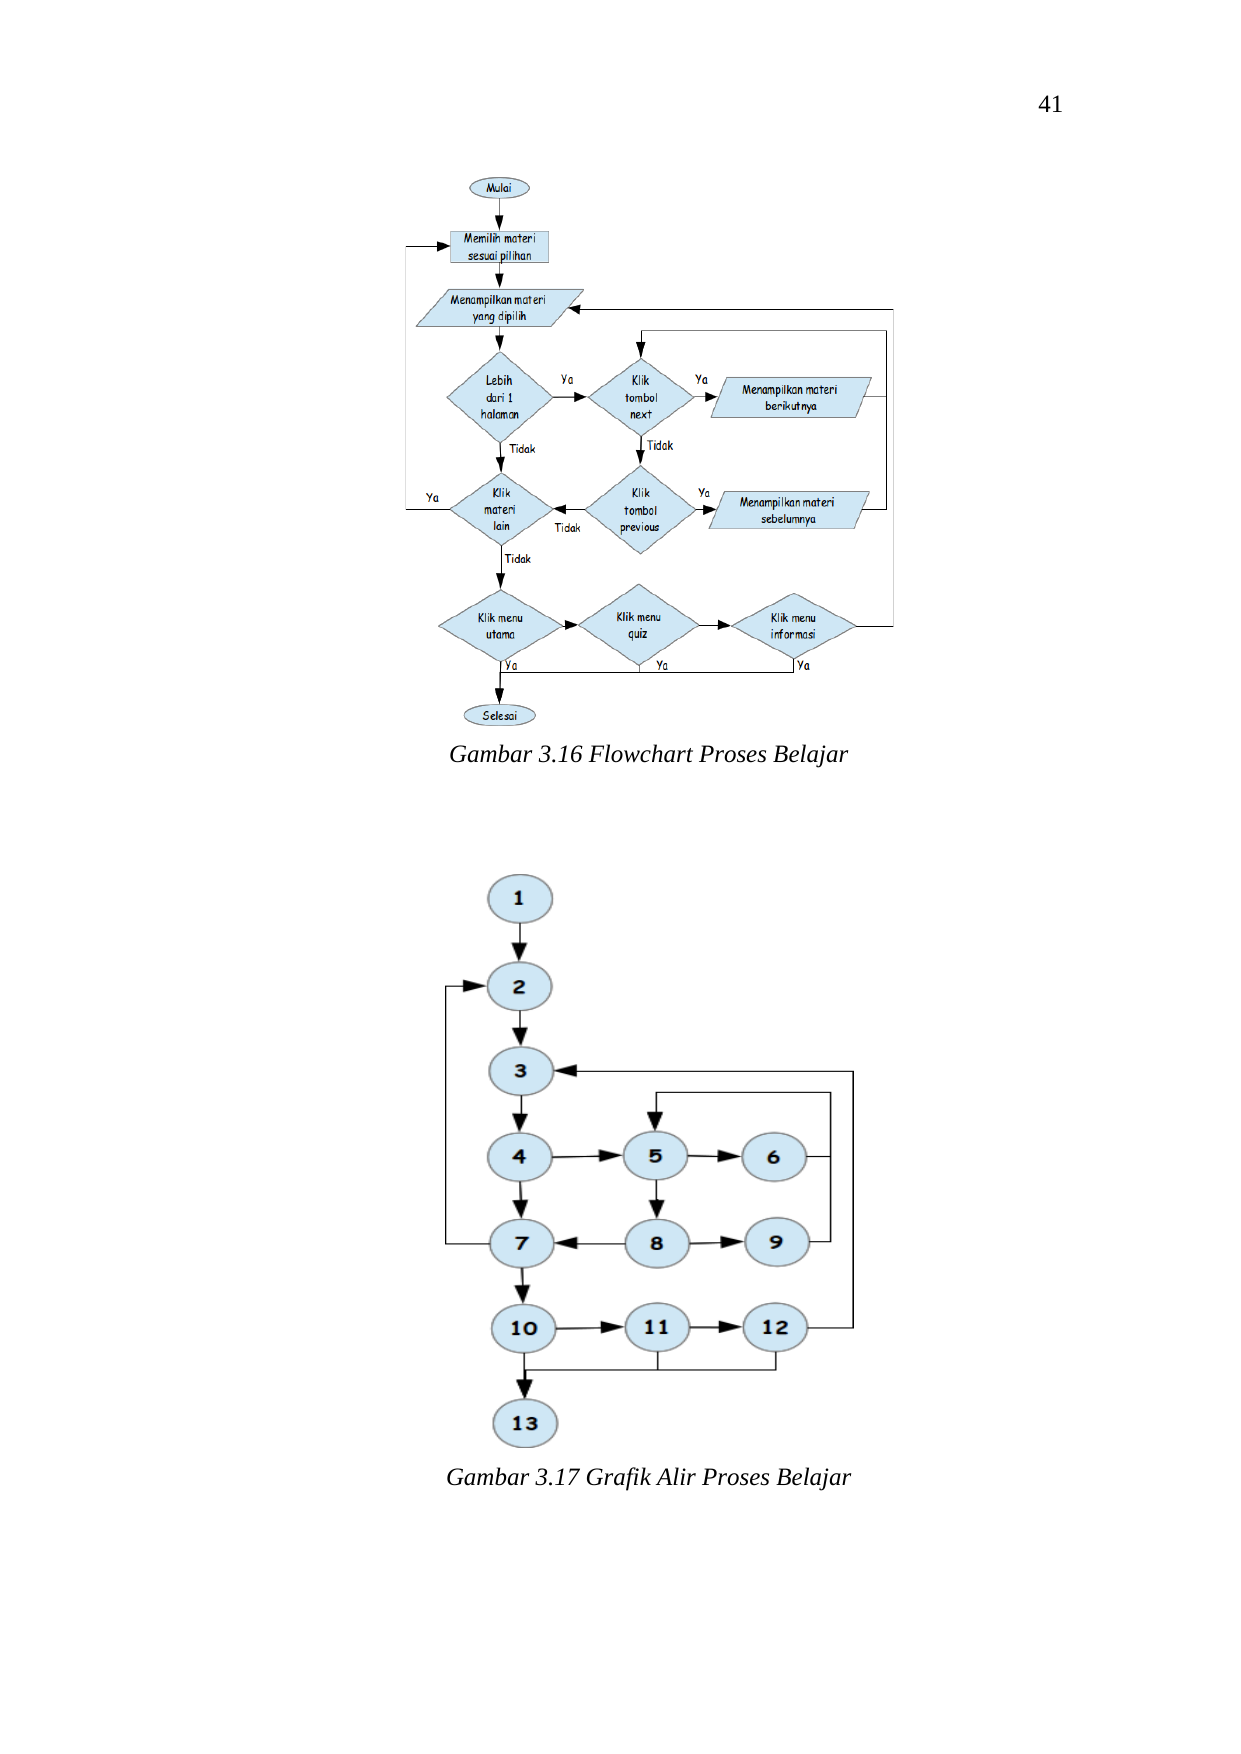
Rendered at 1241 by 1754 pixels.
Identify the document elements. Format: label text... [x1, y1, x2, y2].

text Gambar 3.16 Flowchart Proses Belajar [236, 177, 1063, 768]
picture [405, 177, 894, 726]
text Gambar 3.17 Grafik Alir Proses Belajar [349, 874, 950, 1490]
picture [445, 874, 854, 1448]
